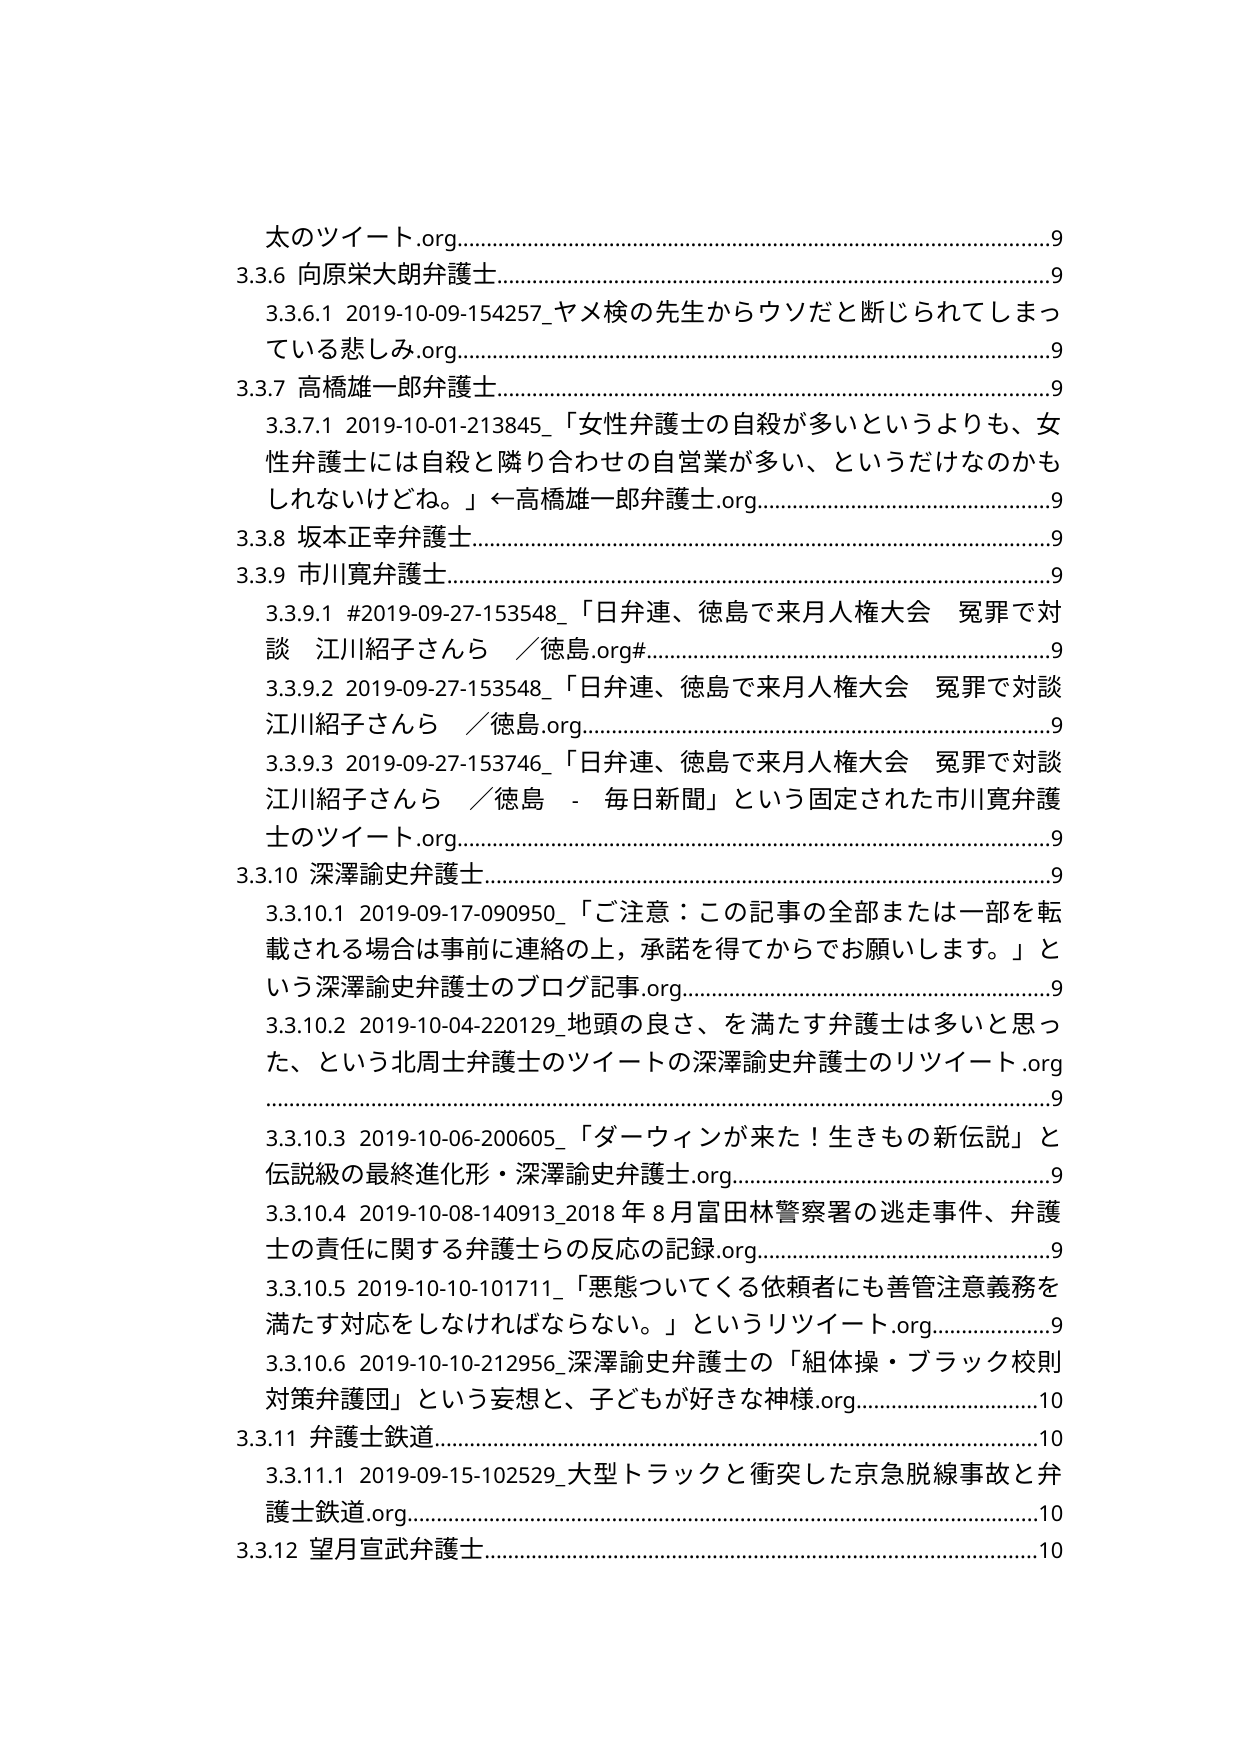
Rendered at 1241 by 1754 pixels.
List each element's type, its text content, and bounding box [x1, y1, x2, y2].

text 3.3.9.2 2019-09-27-153548_「日弁連、徳島で来月人権大会 冤罪で対談 江川紹子さんら ／徳島.org 9 [266, 667, 1063, 742]
text 3.3.7.1 2019-10-01-213845_「女性弁護士の自殺が多いというよりも、女性弁護士には自殺と隣り合わせの自営業が多い、というだけなのかもしれないけどね。」←高橋雄一郎弁護士.org 9 [266, 404, 1063, 517]
text 3.3.12 望月宣武弁護士 10 [236, 1529, 1063, 1567]
text 3.3.6.1 2019-10-09-154257_ヤメ検の先生からウソだと断じられてしまっている悲しみ.org 9 [266, 292, 1063, 367]
text 3.3.9 市川寛弁護士 9 [236, 554, 1063, 592]
text 3.3.5.1 2019-10-05-150319_「京都府警はマスコミとトレンドブログから金でも貰ってんの？」という2019年8月2日の匿名弁護士、刑裁サイ太のツイート.org 9 [266, 217, 1063, 254]
text 3.3.10.3 2019-10-06-200605_「ダーウィンが来た！生きもの新伝説」と伝説級の最終進化形・深澤諭史弁護士.org 9 [266, 1117, 1063, 1192]
text 3.3.9.3 2019-09-27-153746_「日弁連、徳島で来月人権大会 冤罪で対談 江川紹子さんら ／徳島 - 毎日新聞」という固定された市川寛弁護士のツイート.org 9 [266, 742, 1063, 854]
text 3.3.9.1 #2019-09-27-153548_「日弁連、徳島で来月人権大会 冤罪で対談 江川紹子さんら ／徳島.org# 9 [266, 592, 1063, 667]
text 3.3.11 弁護士鉄道 10 [236, 1417, 1063, 1454]
text 3.3.8 坂本正幸弁護士 9 [236, 517, 1063, 554]
text 3.3.10.6 2019-10-10-212956_深澤諭史弁護士の「組体操・ブラック校則対策弁護団」という妄想と、子どもが好きな神様.org 10 [266, 1342, 1063, 1417]
text 3.3.10 深澤諭史弁護士 9 [236, 854, 1063, 892]
text 3.3.7 高橋雄一郎弁護士 9 [236, 367, 1063, 404]
text 3.3.10.5 2019-10-10-101711_「悪態ついてくる依頼者にも善管注意義務を満たす対応をしなければならない。」というリツイート.org 9 [266, 1267, 1063, 1342]
text 3.3.6 向原栄大朗弁護士 9 [236, 254, 1063, 292]
text 3.3.10.2 2019-10-04-220129_地頭の良さ、を満たす弁護士は多いと思った、という北周士弁護士のツイートの深澤諭史弁護士のリツイート.org 9 [266, 1004, 1063, 1117]
text 3.3.10.1 2019-09-17-090950_「ご注意：この記事の全部または一部を転載される場合は事前に連絡の上，承諾を得てからでお願いします。」という深澤諭史弁護士のブログ記事.org 9 [266, 892, 1063, 1004]
text 3.3.11.1 2019-09-15-102529_大型トラックと衝突した京急脱線事故と弁護士鉄道.org 10 [266, 1454, 1063, 1529]
text 3.3.10.4 2019-10-08-140913_2018年8月富田林警察署の逃走事件、弁護士の責任に関する弁護士らの反応の記録.org 9 [266, 1192, 1063, 1267]
